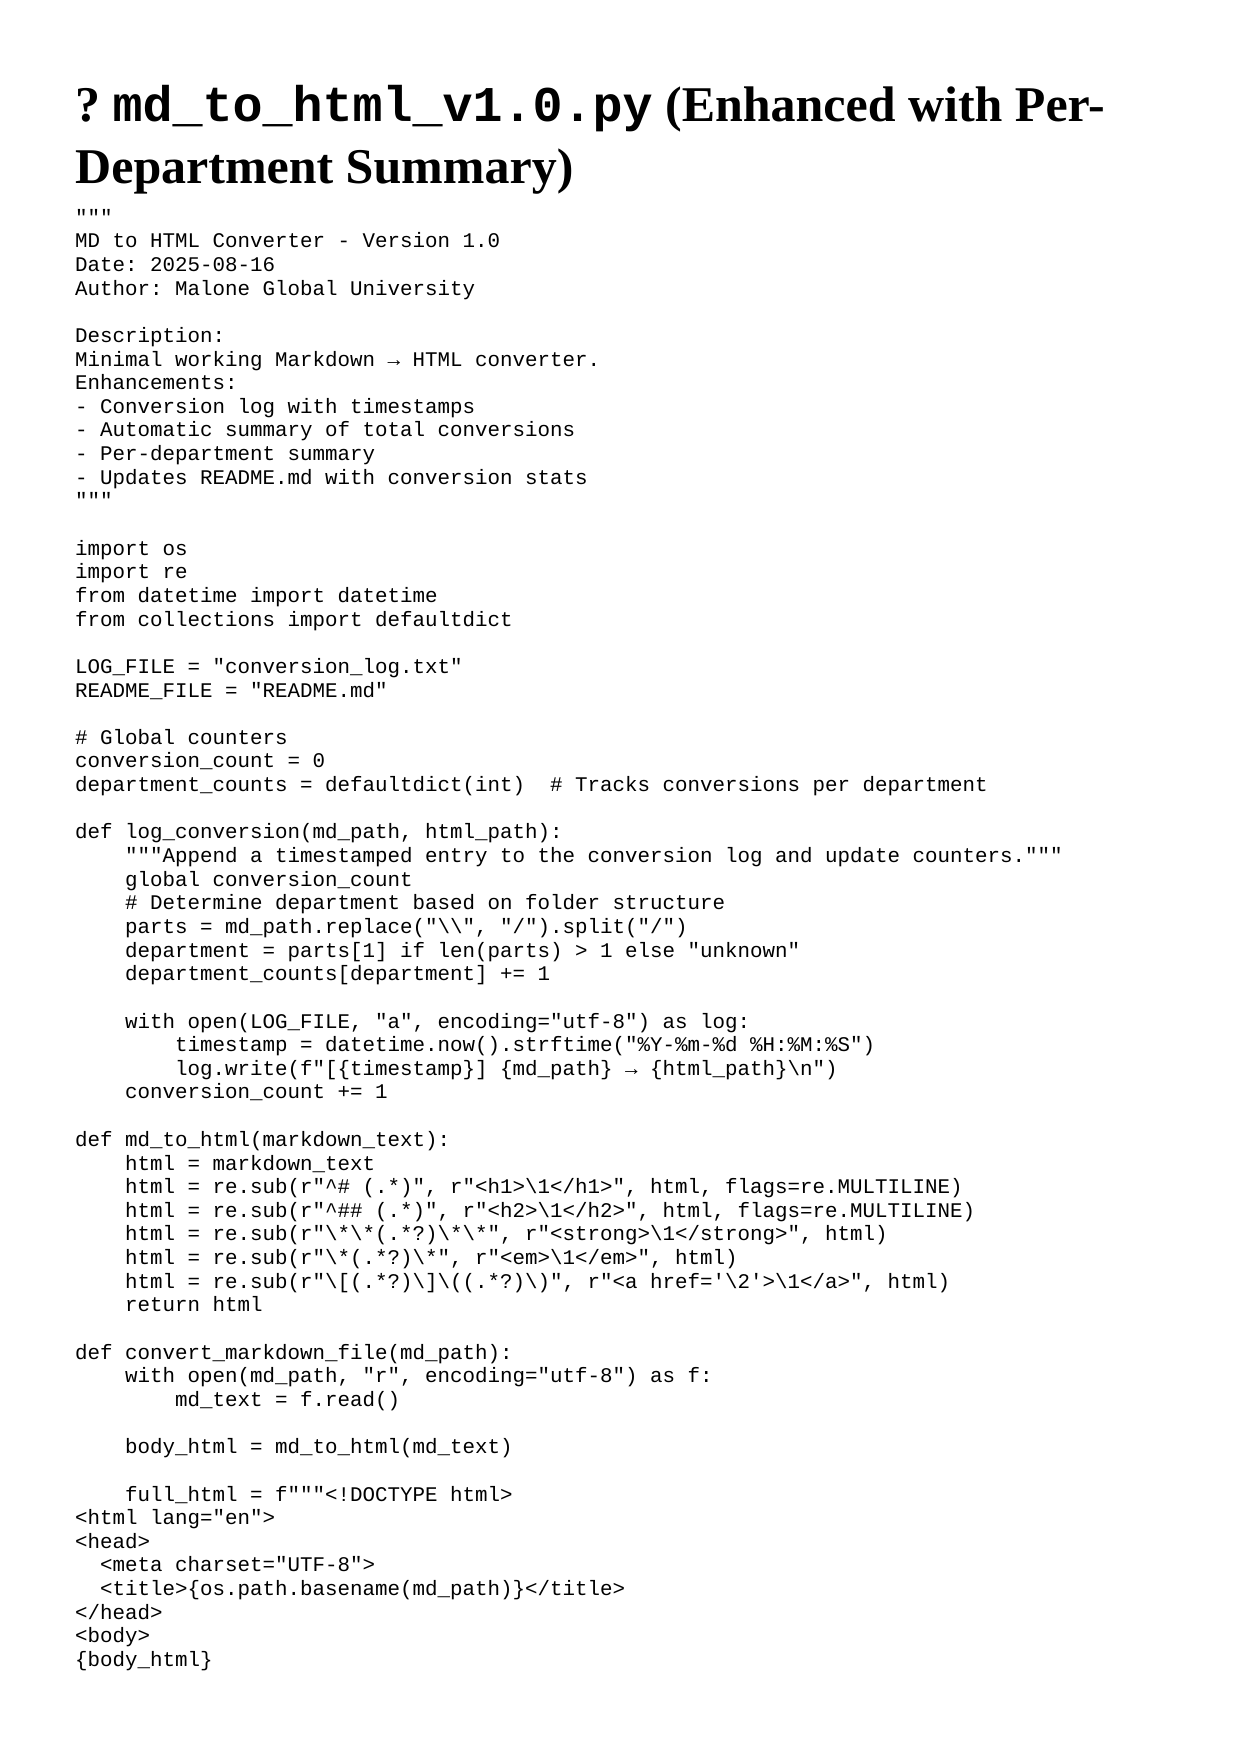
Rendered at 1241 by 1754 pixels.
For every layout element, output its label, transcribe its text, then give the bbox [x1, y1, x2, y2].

text {body_html} [75, 1649, 1165, 1673]
text with open(LOG_FILE, "a", encoding="utf-8") as log: [75, 1011, 1165, 1034]
text timestamp = datetime.now().strftime("%Y-%m-%d %H:%M:%S") [75, 1034, 1165, 1058]
text # Global counters [75, 727, 1165, 751]
text html = re.sub(r"\*(.*?)\*", r"<em>\1</em>", html) [75, 1247, 1165, 1271]
text return html [75, 1294, 1165, 1318]
text department_counts = defaultdict(int) # Tracks conversions per department [75, 774, 1165, 798]
text def convert_markdown_file(md_path): [75, 1342, 1165, 1365]
text MD to HTML Converter - Version 1.0 [75, 230, 1165, 254]
text # Determine department based on folder structure [75, 892, 1165, 916]
text html = re.sub(r"^## (.*)", r"<h2>\1</h2>", html, flags=re.MULTILINE) [75, 1200, 1165, 1223]
text log.write(f"[{timestamp}] {md_path} → {html_path}\n") [75, 1058, 1165, 1082]
subtitle ? md_to_html_v1.0.py (Enhanced with Per-Department Summary) [75, 75, 1165, 194]
text def md_to_html(markdown_text): [75, 1129, 1165, 1152]
text """ [75, 490, 1165, 514]
text Description: [75, 325, 1165, 348]
text """ [75, 207, 1165, 230]
text md_text = f.read() [75, 1389, 1165, 1413]
text import re [75, 561, 1165, 585]
text full_html = f"""<!DOCTYPE html> [75, 1483, 1165, 1507]
text Date: 2025-08-16 [75, 254, 1165, 278]
text </head> [75, 1602, 1165, 1625]
text from collections import defaultdict [75, 609, 1165, 632]
text import os [75, 538, 1165, 561]
text - Conversion log with timestamps [75, 396, 1165, 419]
text html = re.sub(r"\[(.*?)\]\((.*?)\)", r"<a href='\2'>\1</a>", html) [75, 1271, 1165, 1294]
text Author: Malone Global University [75, 278, 1165, 301]
text - Automatic summary of total conversions [75, 419, 1165, 443]
text body_html = md_to_html(md_text) [75, 1436, 1165, 1460]
text department = parts[1] if len(parts) > 1 else "unknown" [75, 940, 1165, 963]
text Minimal working Markdown → HTML converter. [75, 348, 1165, 372]
text parts = md_path.replace("\\", "/").split("/") [75, 916, 1165, 940]
text """Append a timestamped entry to the conversion log and update counters.""" [75, 845, 1165, 869]
text def log_conversion(md_path, html_path): [75, 821, 1165, 845]
text <title>{os.path.basename(md_path)}</title> [75, 1578, 1165, 1602]
text department_counts[department] += 1 [75, 963, 1165, 987]
text README_FILE = "README.md" [75, 679, 1165, 703]
text <meta charset="UTF-8"> [75, 1554, 1165, 1578]
text conversion_count += 1 [75, 1082, 1165, 1105]
text <body> [75, 1625, 1165, 1649]
text <html lang="en"> [75, 1507, 1165, 1531]
text conversion_count = 0 [75, 751, 1165, 774]
text with open(md_path, "r", encoding="utf-8") as f: [75, 1365, 1165, 1389]
text LOG_FILE = "conversion_log.txt" [75, 656, 1165, 679]
text html = markdown_text [75, 1152, 1165, 1176]
text html = re.sub(r"^# (.*)", r"<h1>\1</h1>", html, flags=re.MULTILINE) [75, 1176, 1165, 1200]
text Enhancements: [75, 372, 1165, 396]
text html = re.sub(r"\*\*(.*?)\*\*", r"<strong>\1</strong>", html) [75, 1223, 1165, 1247]
text <head> [75, 1531, 1165, 1554]
text global conversion_count [75, 869, 1165, 892]
text - Per-department summary [75, 443, 1165, 467]
text from datetime import datetime [75, 585, 1165, 609]
text - Updates README.md with conversion stats [75, 467, 1165, 490]
